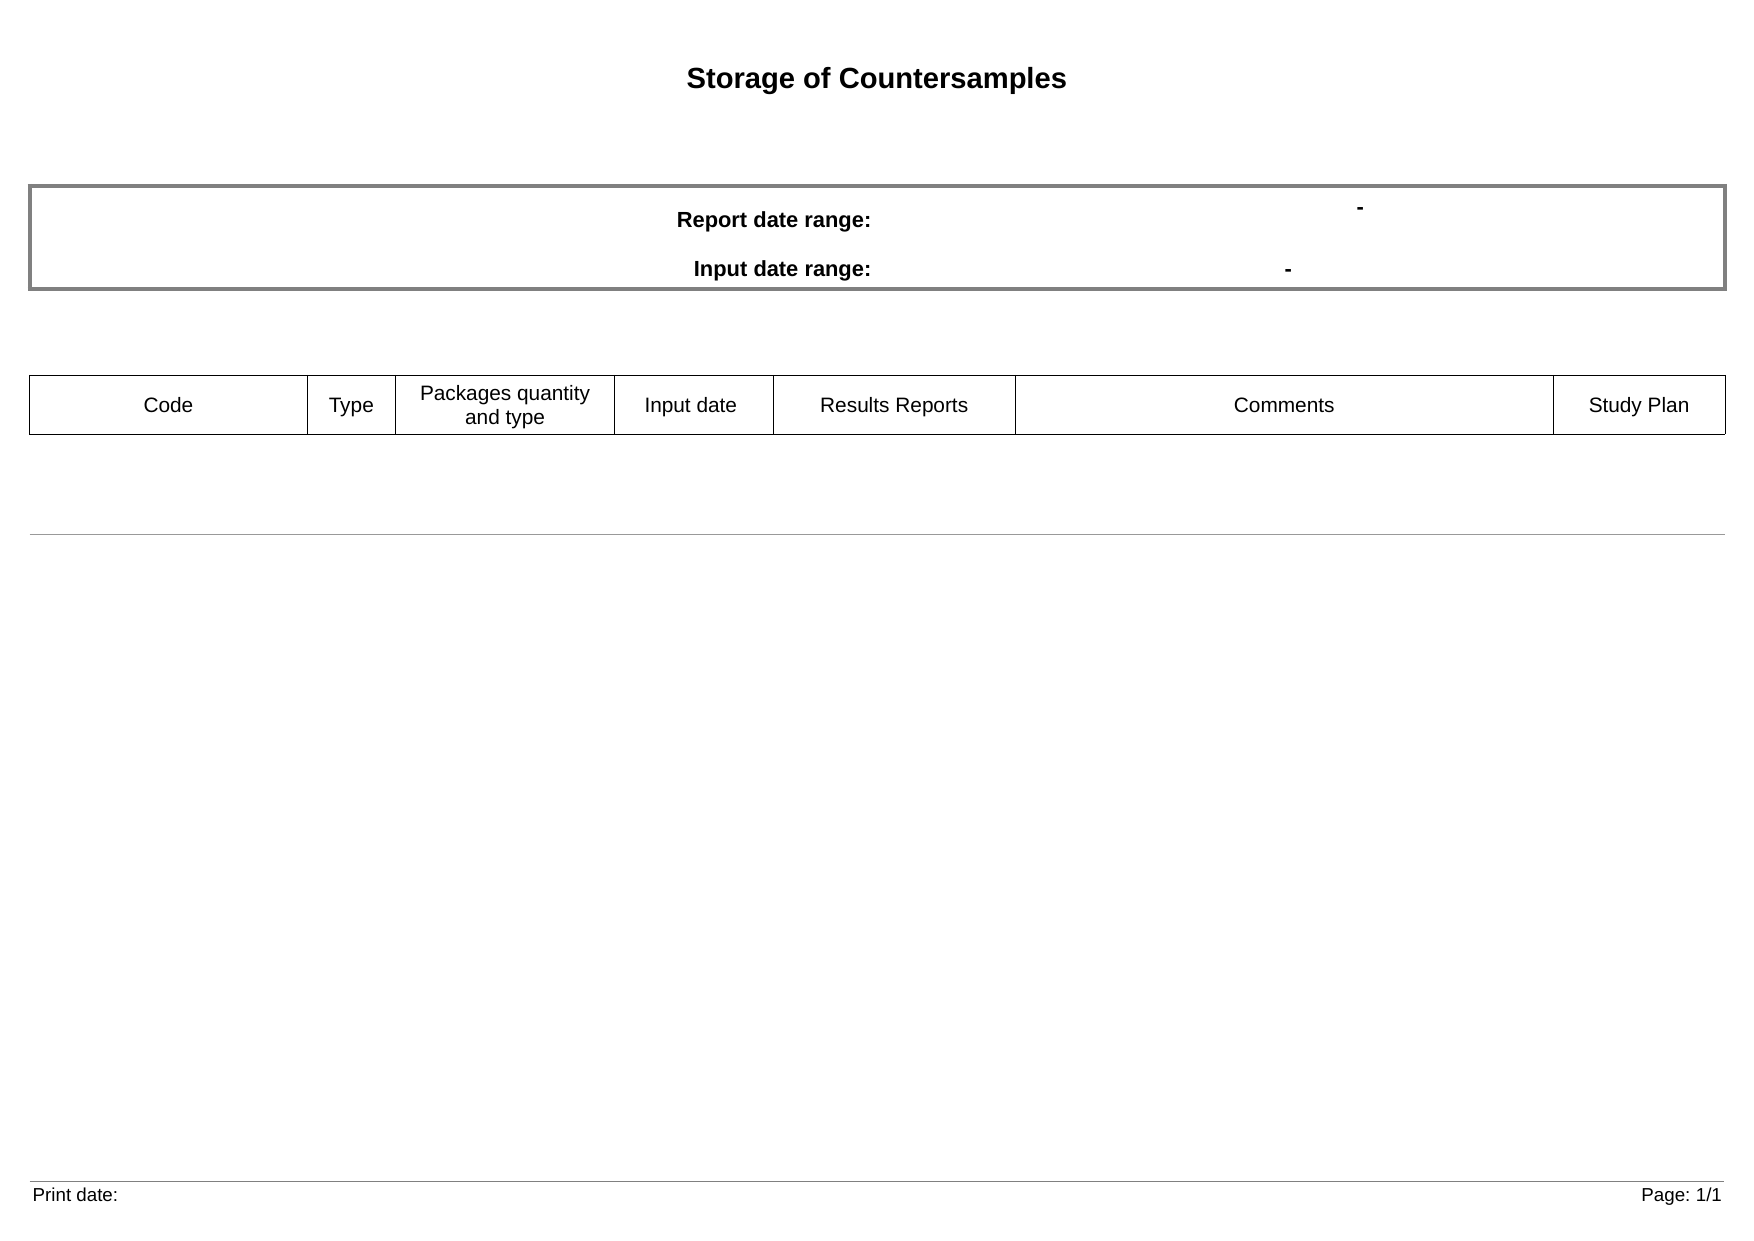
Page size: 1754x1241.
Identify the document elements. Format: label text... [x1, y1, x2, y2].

table_header Input date [615, 376, 773, 434]
text <for each="record in objects"> [29, 319, 1724, 348]
table_cell <for each="fraction in record.fractions"> [30, 435, 1725, 465]
table_cell <fraction['packages']> [395, 465, 614, 534]
table_cell <fraction['results_reports']> [773, 465, 1015, 534]
table_cell <fraction['comments']> [1015, 465, 1553, 534]
table_cell <fraction['number']> [30, 465, 307, 534]
table_cell </for> [30, 535, 1725, 564]
table_header Code [30, 376, 307, 434]
table_header Comments [1016, 376, 1553, 434]
table_header Study Plan [1554, 376, 1725, 434]
table_cell <fraction['stp_number']> [1553, 465, 1725, 534]
text </for> [29, 593, 1724, 622]
table_header Results Reports [774, 376, 1015, 434]
text <record.location> [29, 348, 1724, 375]
table_header Packages quantity and type [396, 376, 614, 434]
table_header <format_date(report_date_from, user.language)> - <format_date(report_date_to, user.language)> [877, 188, 1723, 250]
table_cell <fraction['type']> [307, 465, 395, 534]
table_header Type [308, 376, 395, 434]
table_cell Input date range: [32, 250, 877, 287]
table_header Report date range: [32, 188, 877, 250]
table_cell <format_date(date_from, user.language)> - <format_date(date_to, user.language)> [877, 250, 1723, 287]
table_cell <format_date(fraction['entry_date'], user.language)> [614, 465, 773, 534]
